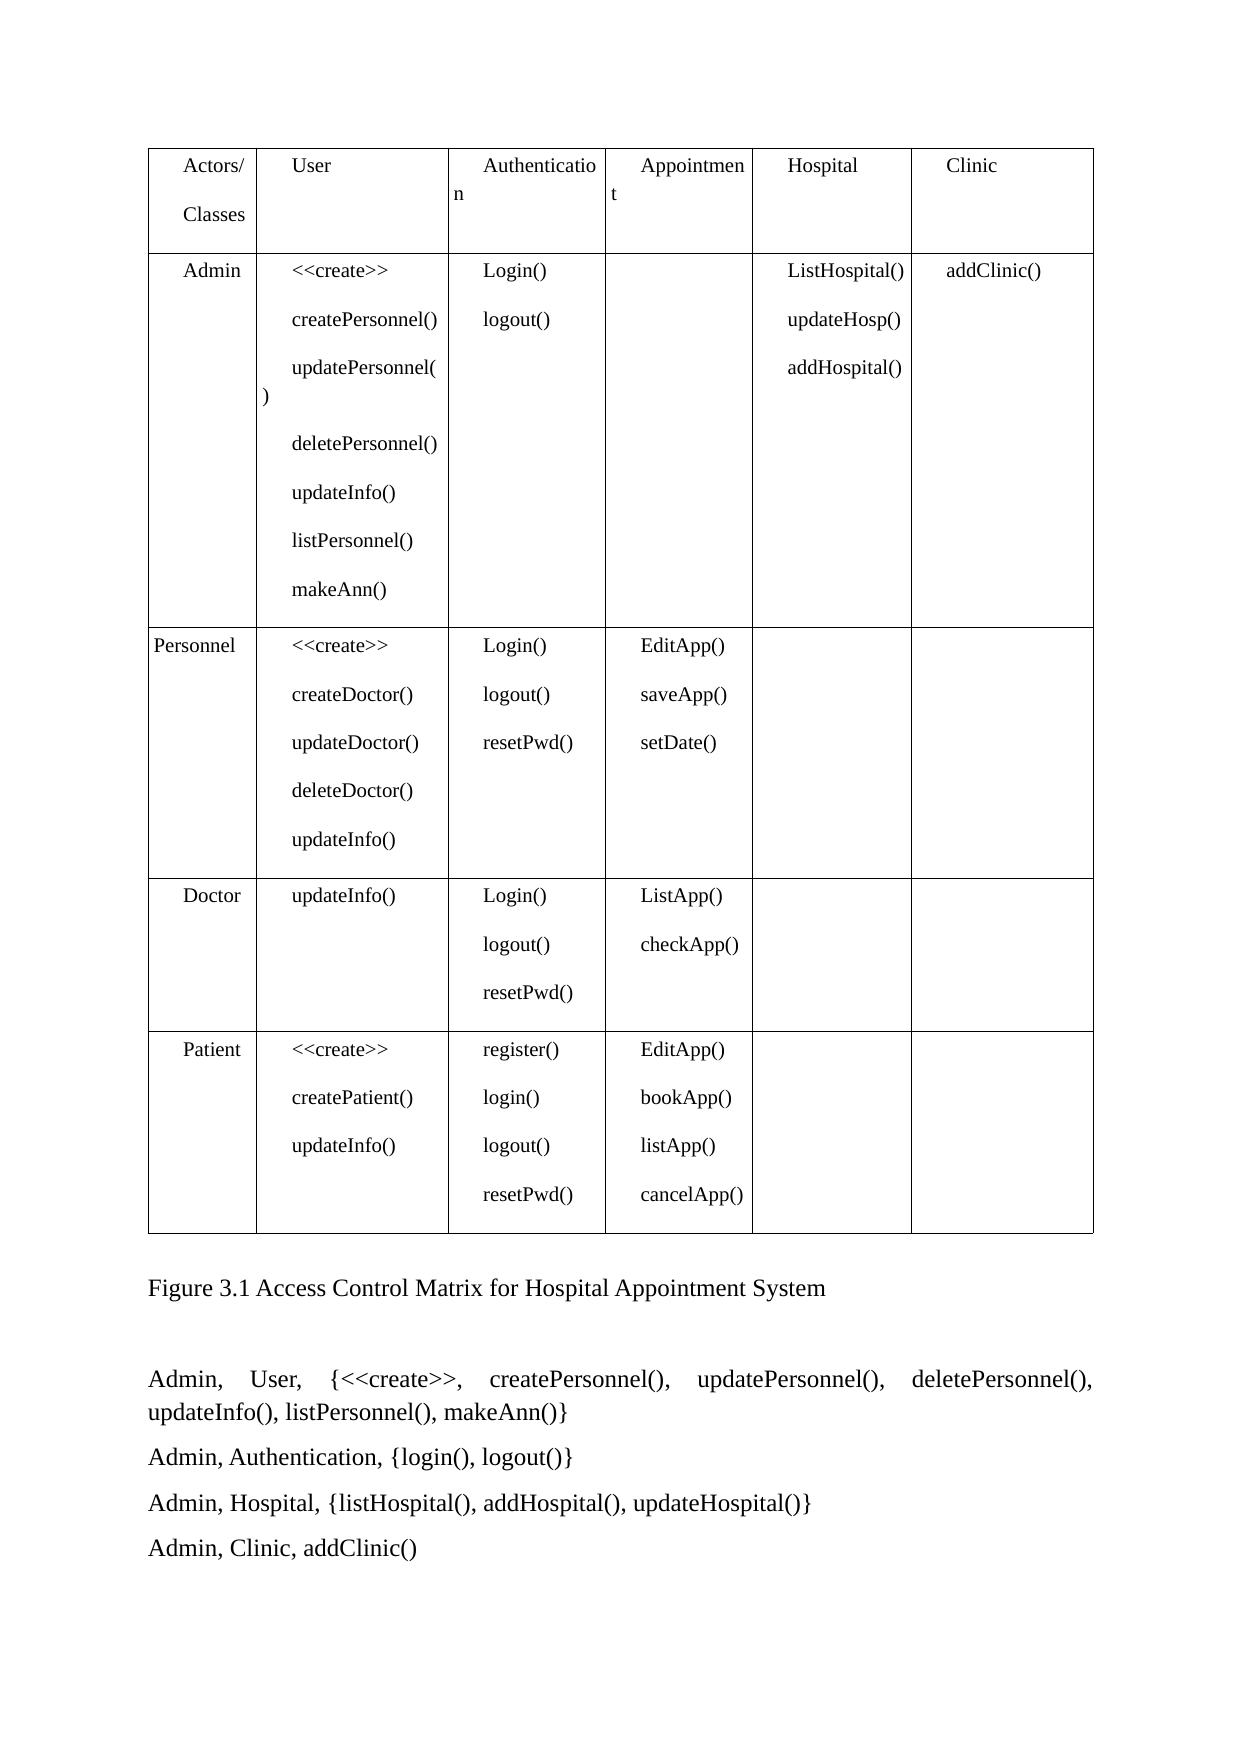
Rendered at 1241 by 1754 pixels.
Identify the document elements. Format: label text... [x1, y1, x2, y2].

table_cell Login() logout() resetPwd() [449, 879, 605, 1031]
table_cell updateInfo() [257, 879, 448, 1031]
table_cell [753, 879, 911, 1031]
table_header User [257, 149, 448, 252]
table_cell Patient [149, 1032, 256, 1232]
table_cell register() login() logout() resetPwd() [449, 1032, 605, 1232]
table_cell [753, 1032, 911, 1232]
text Admin, Authentication, {login(), logout()} [148, 1442, 1093, 1471]
table_header Clinic [912, 149, 1093, 252]
table_cell [912, 879, 1093, 1031]
table_cell Doctor [149, 879, 256, 1031]
table_cell [753, 628, 911, 877]
table_cell Login() logout() resetPwd() [449, 628, 605, 877]
table_cell [606, 254, 752, 627]
table_cell <<create>> createPersonnel() updatePersonnel() deletePersonnel() updateInfo() listPersonnel() makeAnn() [257, 254, 448, 627]
table_cell EditApp() saveApp() setDate() [606, 628, 752, 877]
table_cell [912, 1032, 1093, 1232]
table_header Hospital [753, 149, 911, 252]
table_cell Login() logout() [449, 254, 605, 627]
text Admin, Clinic, addClinic() [148, 1533, 1093, 1562]
table_cell [912, 628, 1093, 877]
text Admin, Hospital, {listHospital(), addHospital(), updateHospital()} [148, 1488, 1093, 1517]
table_cell EditApp() bookApp() listApp() cancelApp() [606, 1032, 752, 1232]
table_header Actors/ Classes [149, 149, 256, 252]
table_cell ListHospital() updateHosp() addHospital() [753, 254, 911, 627]
table_header Authentication [449, 149, 605, 252]
text Admin, User, {<<create>>, createPersonnel(), updatePersonnel(), deletePersonnel(), updateInfo(), listPersonnel(), makeAnn()} [148, 1364, 1093, 1426]
table_cell Admin [149, 254, 256, 627]
table_cell <<create>> createDoctor() updateDoctor() deleteDoctor() updateInfo() [257, 628, 448, 877]
table_cell ListApp() checkApp() [606, 879, 752, 1031]
table_cell Personnel [149, 628, 256, 877]
table_cell <<create>> createPatient() updateInfo() [257, 1032, 448, 1232]
table_cell addClinic() [912, 254, 1093, 627]
text Figure 3.1 Access Control Matrix for Hospital Appointment System [148, 1273, 1093, 1301]
table_header Appointment [606, 149, 752, 252]
